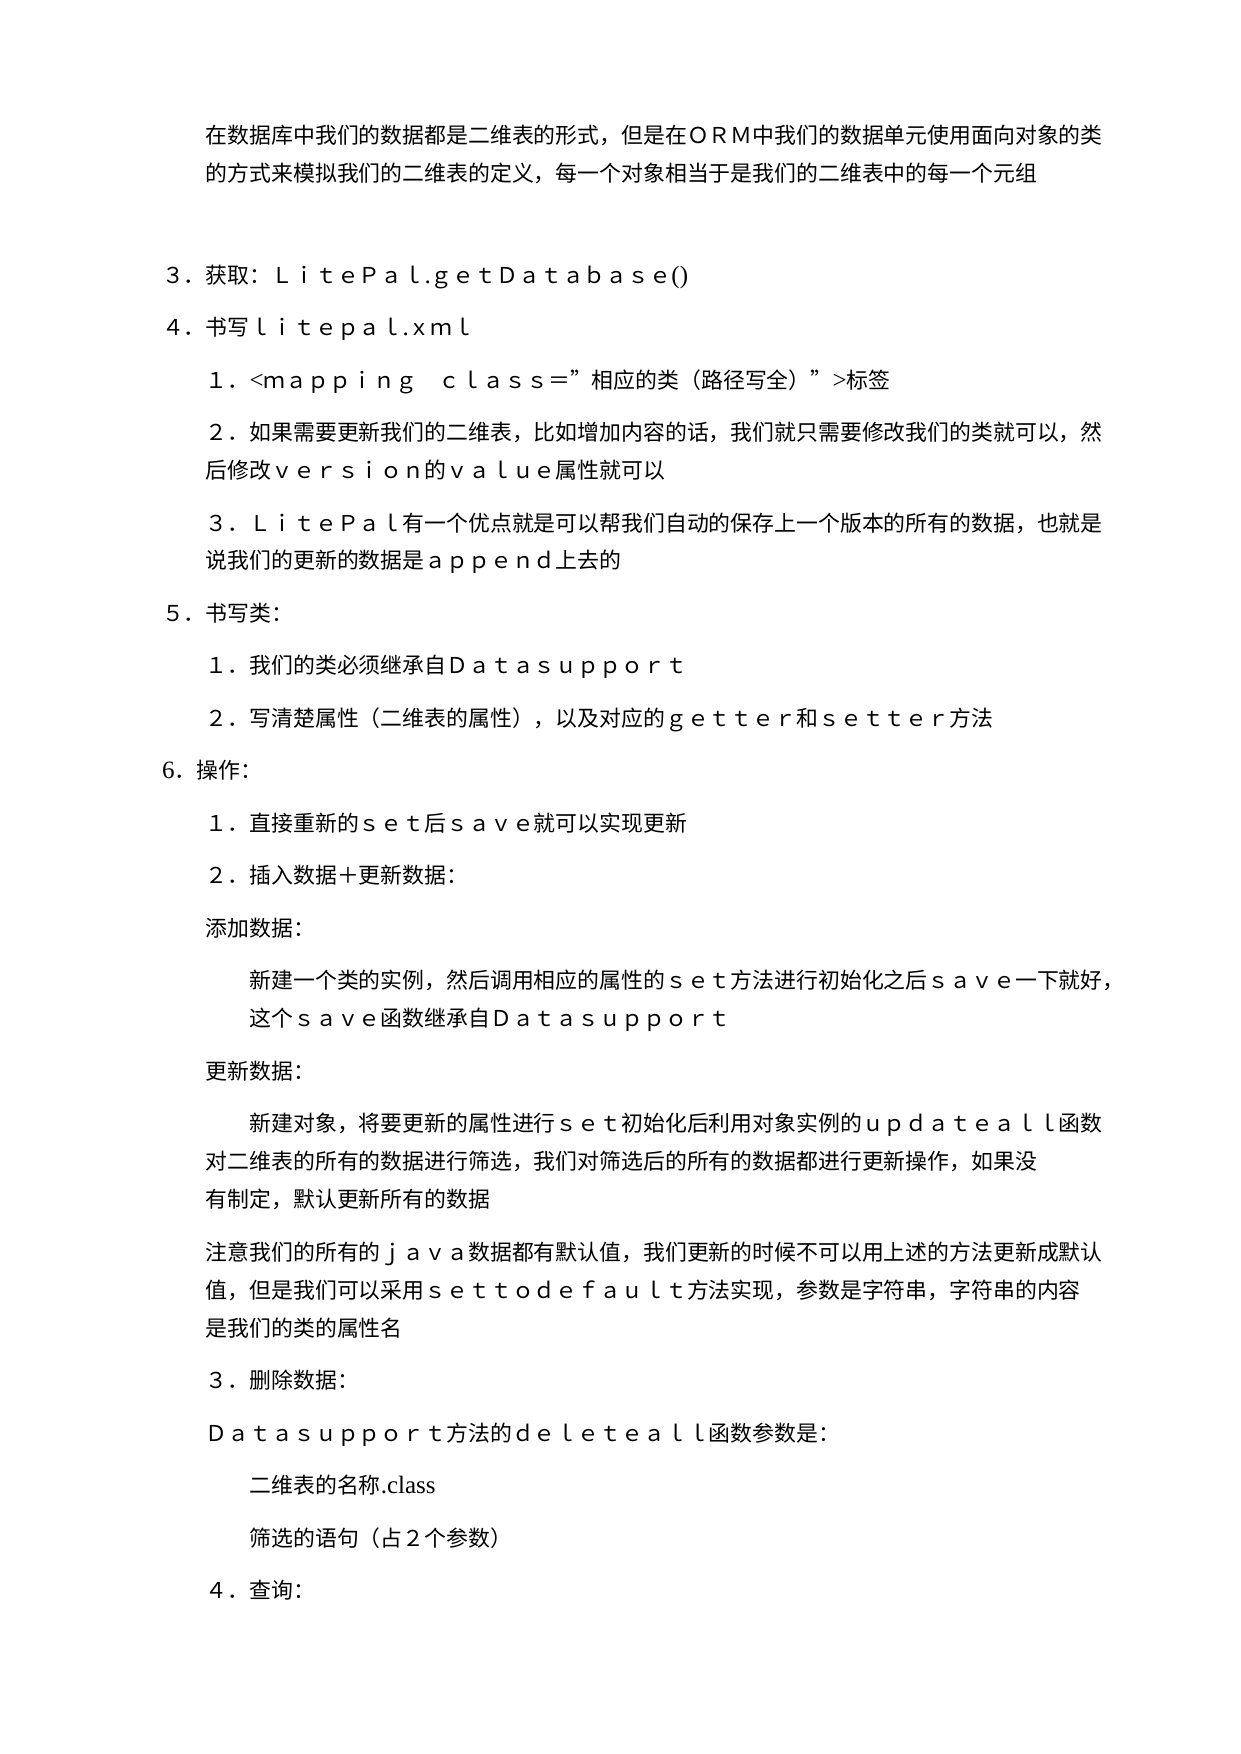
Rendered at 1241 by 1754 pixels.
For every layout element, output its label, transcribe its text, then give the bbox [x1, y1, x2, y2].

text ３．删除数据： [118, 1363, 1122, 1395]
text ２．插入数据＋更新数据： [118, 858, 1122, 890]
text ４．查询： [118, 1573, 1122, 1605]
text 二维表的名称.class [118, 1468, 1122, 1500]
text ３．ＬｉｔｅＰａｌ有一个优点就是可以帮我们自动的保存上一个版本的所有的数据，也就是 说我们的更新的数据是ａｐｐｅｎｄ上去的 [118, 506, 1122, 575]
text ４．书写ｌｉｔｅｐａｌ.ｘｍｌ [118, 310, 1122, 342]
text 更新数据： [118, 1054, 1122, 1086]
text 注意我们的所有的ｊａｖａ数据都有默认值，我们更新的时候不可以用上述的方法更新成默认 值，但是我们可以采用ｓｅｔｔｏｄｅｆａｕｌｔ方法实现，参数是字符串，字符串的内容 是我们的类的属性名 [118, 1235, 1122, 1342]
text 新建一个类的实例，然后调用相应的属性的ｓｅｔ方法进行初始化之后ｓａｖｅ一下就好， 这个ｓａｖｅ函数继承自Ｄａｔａｓｕｐｐｏｒｔ [118, 963, 1122, 1033]
text ２．如果需要更新我们的二维表，比如增加内容的话，我们就只需要修改我们的类就可以，然 后修改ｖｅｒｓｉｏｎ的ｖａｌｕｅ属性就可以 [118, 415, 1122, 485]
text ３．获取：ＬｉｔｅＰａｌ.ｇｅｔＤａｔａｂａｓｅ() [118, 258, 1122, 289]
text 筛选的语句（占２个参数） [118, 1521, 1122, 1552]
text 在数据库中我们的数据都是二维表的形式，但是在ＯＲＭ中我们的数据单元使用面向对象的类 的方式来模拟我们的二维表的定义，每一个对象相当于是我们的二维表中的每一个元组 [118, 118, 1122, 188]
text 添加数据： [118, 911, 1122, 943]
text １．直接重新的ｓｅｔ后ｓａｖｅ就可以实现更新 [118, 806, 1122, 838]
text １．我们的类必须继承自Ｄａｔａｓｕｐｐｏｒｔ [118, 648, 1122, 680]
text １．<ｍａｐｐｉｎｇ ｃｌａｓｓ＝”相应的类（路径写全）”>标签 [118, 363, 1122, 394]
text 新建对象，将要更新的属性进行ｓｅｔ初始化后利用对象实例的ｕｐｄａｔｅａｌｌ函数 对二维表的所有的数据进行筛选，我们对筛选后的所有的数据都进行更新操作，如果没 有制定，默认更新所有的数据 [118, 1106, 1122, 1214]
text Ｄａｔａｓｕｐｐｏｒｔ方法的ｄｅｌｅｔｅａｌｌ函数参数是： [118, 1416, 1122, 1447]
text ２．写清楚属性（二维表的属性），以及对应的ｇｅｔｔｅｒ和ｓｅｔｔｅｒ方法 [118, 701, 1122, 733]
text ５．书写类： [118, 596, 1122, 628]
text 6．操作： [118, 753, 1122, 785]
